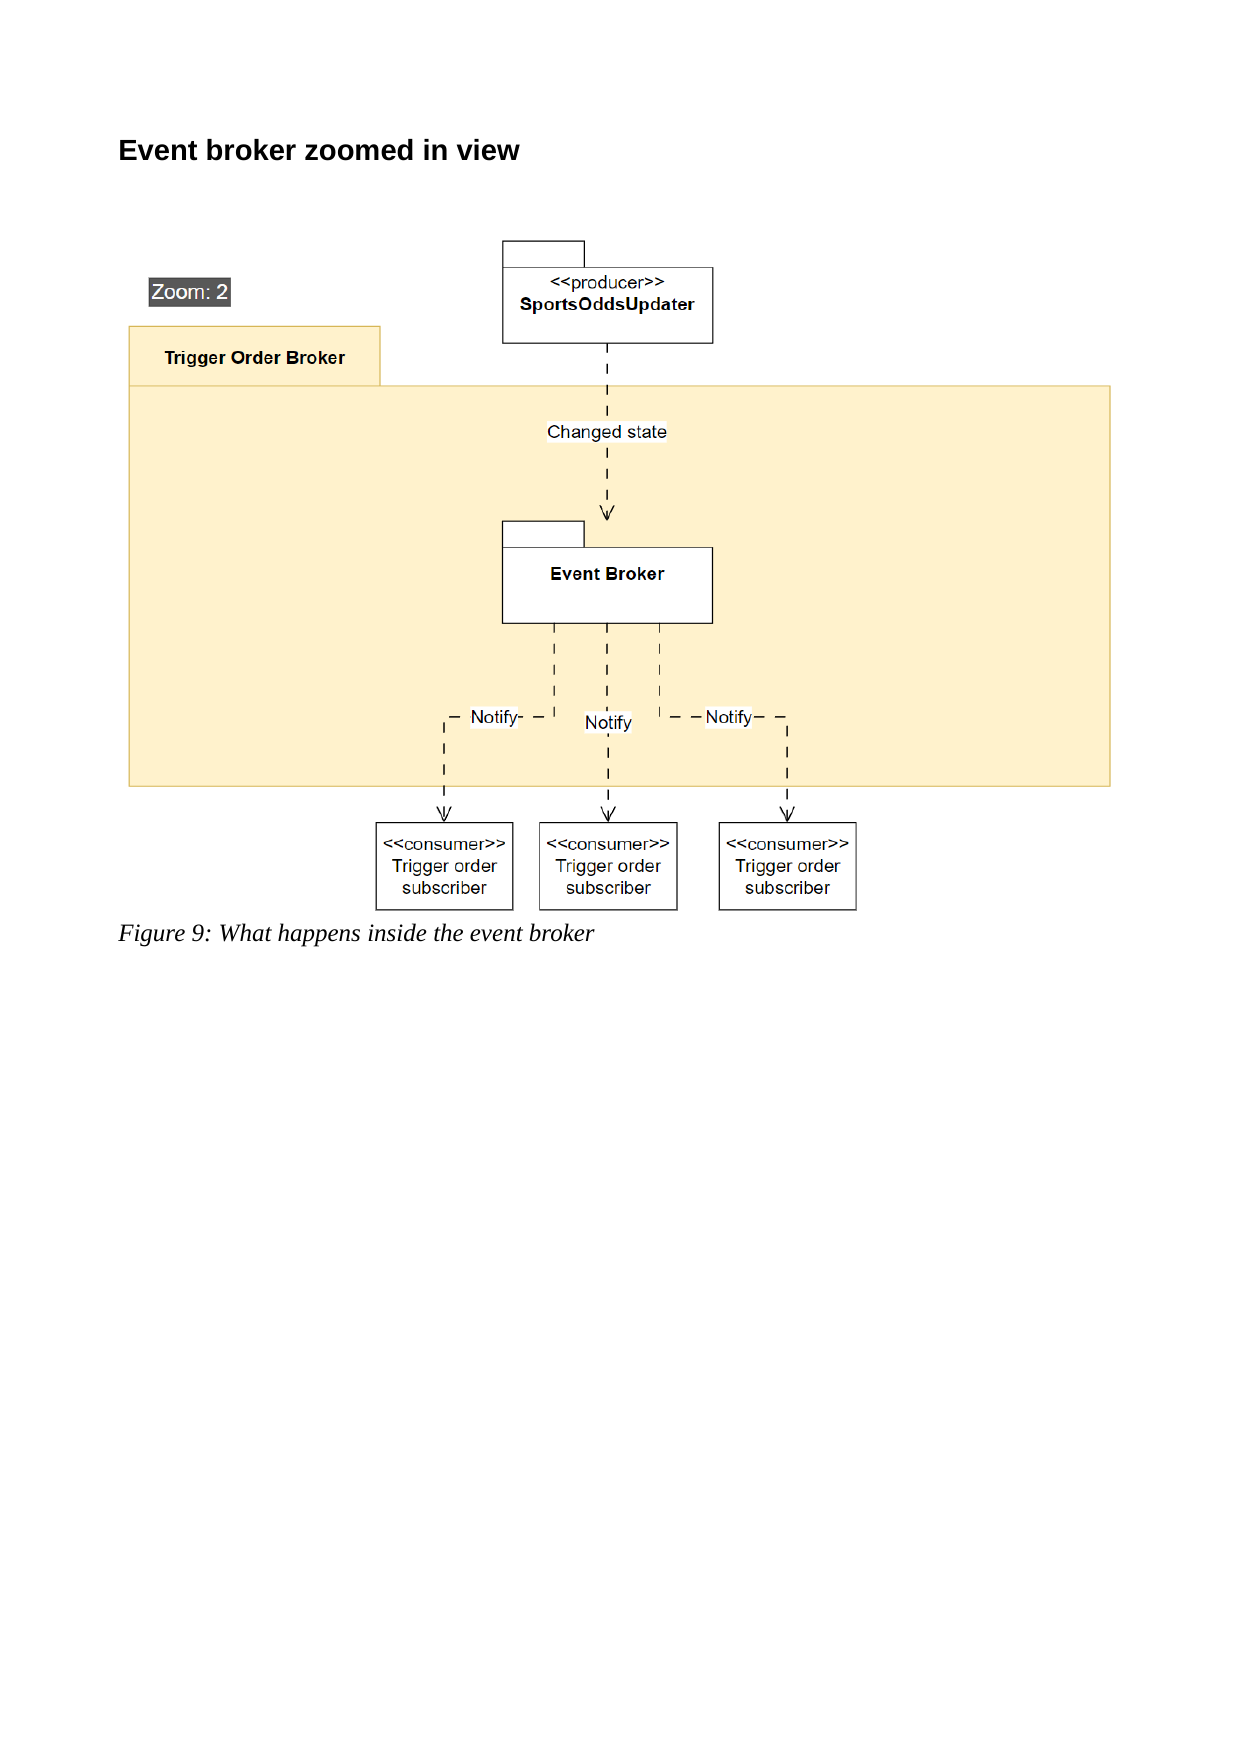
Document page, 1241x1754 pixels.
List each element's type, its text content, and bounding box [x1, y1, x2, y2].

text Figure 9: What happens inside the event broker [118, 918, 1122, 947]
subtitle Event broker zoomed in view [118, 133, 1122, 166]
picture [118, 226, 1123, 918]
